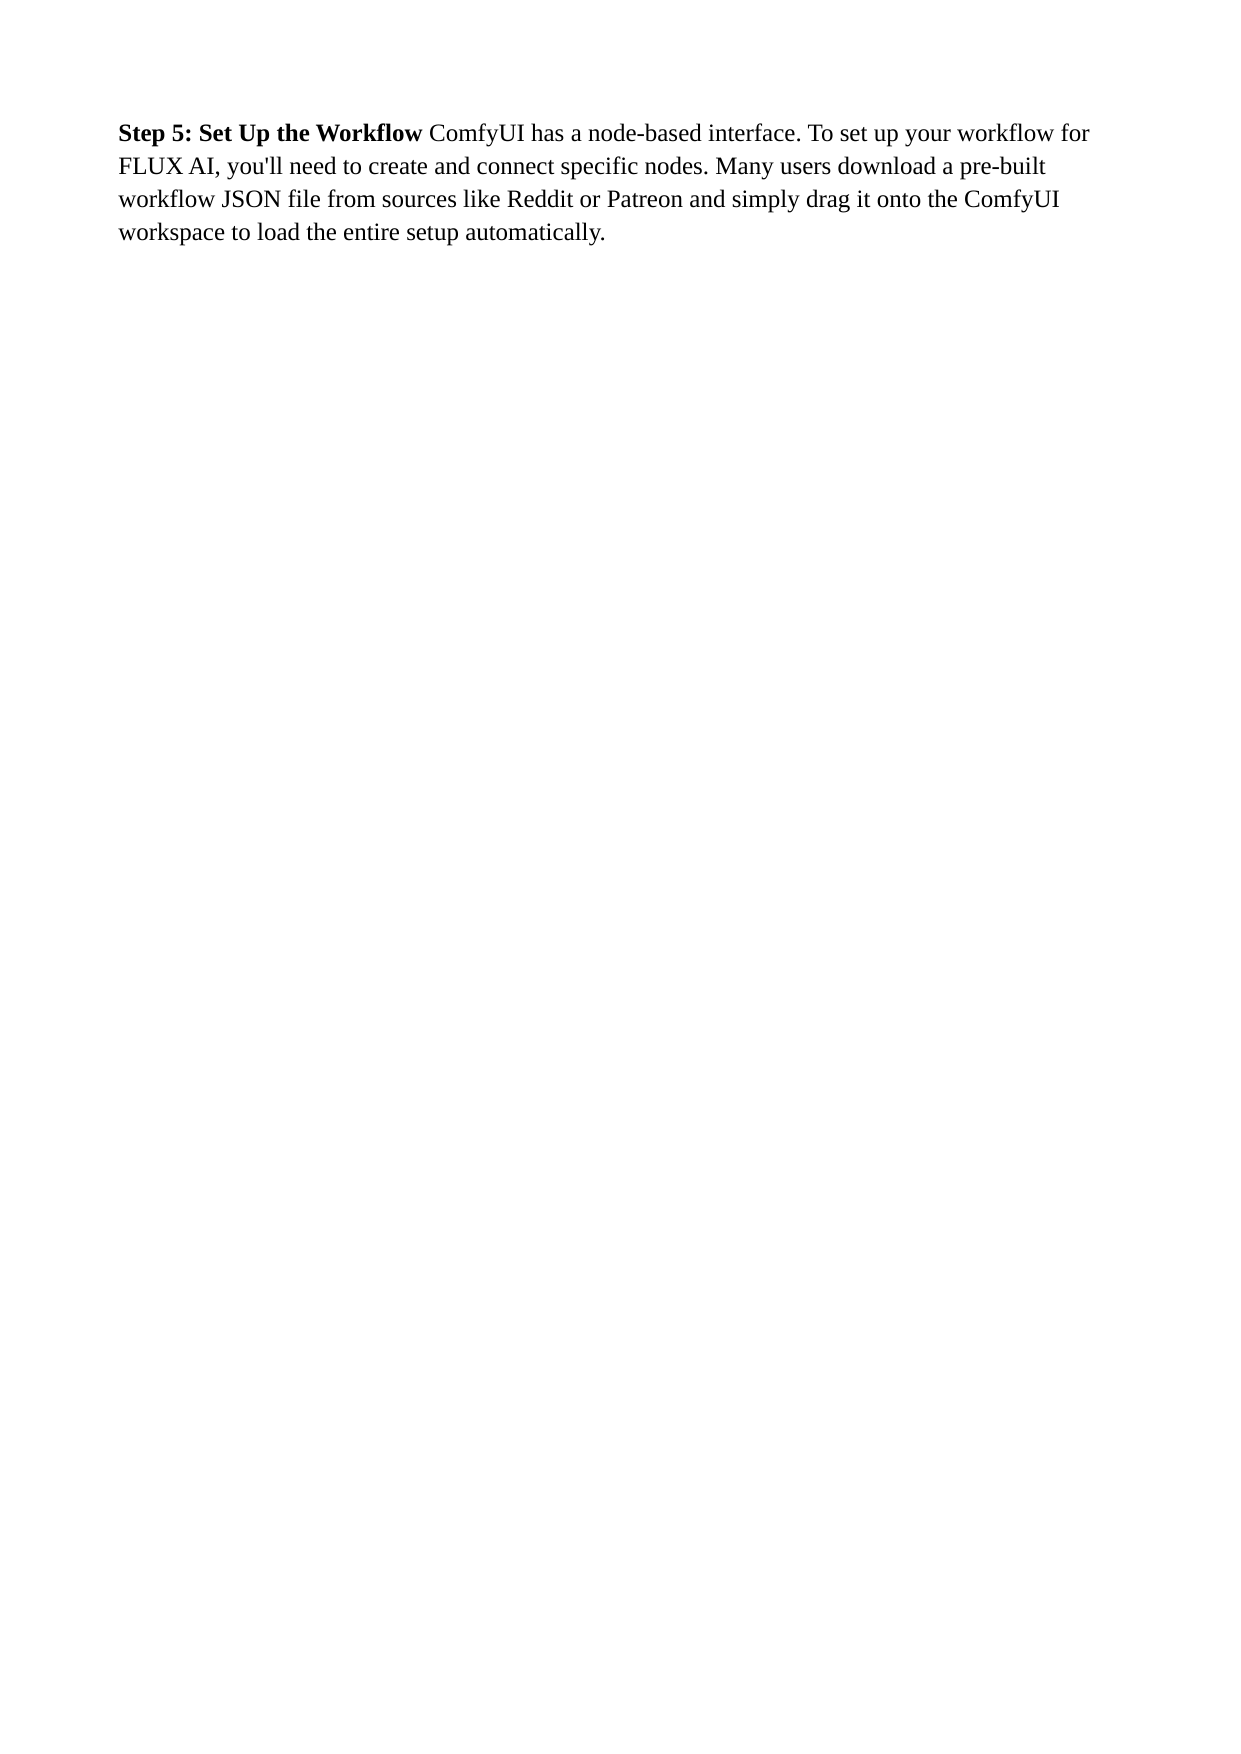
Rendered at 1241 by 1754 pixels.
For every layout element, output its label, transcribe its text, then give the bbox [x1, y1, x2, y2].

text Step 5: Set Up the Workflow ComfyUI has a node-based interface. To set up your workflow for FLUX AI, you'll need to create and connect specific nodes. Many users download a pre-built workflow JSON file from sources like Reddit or Patreon and simply drag it onto the ComfyUI workspace to load the entire setup automatically. [118, 118, 1122, 246]
